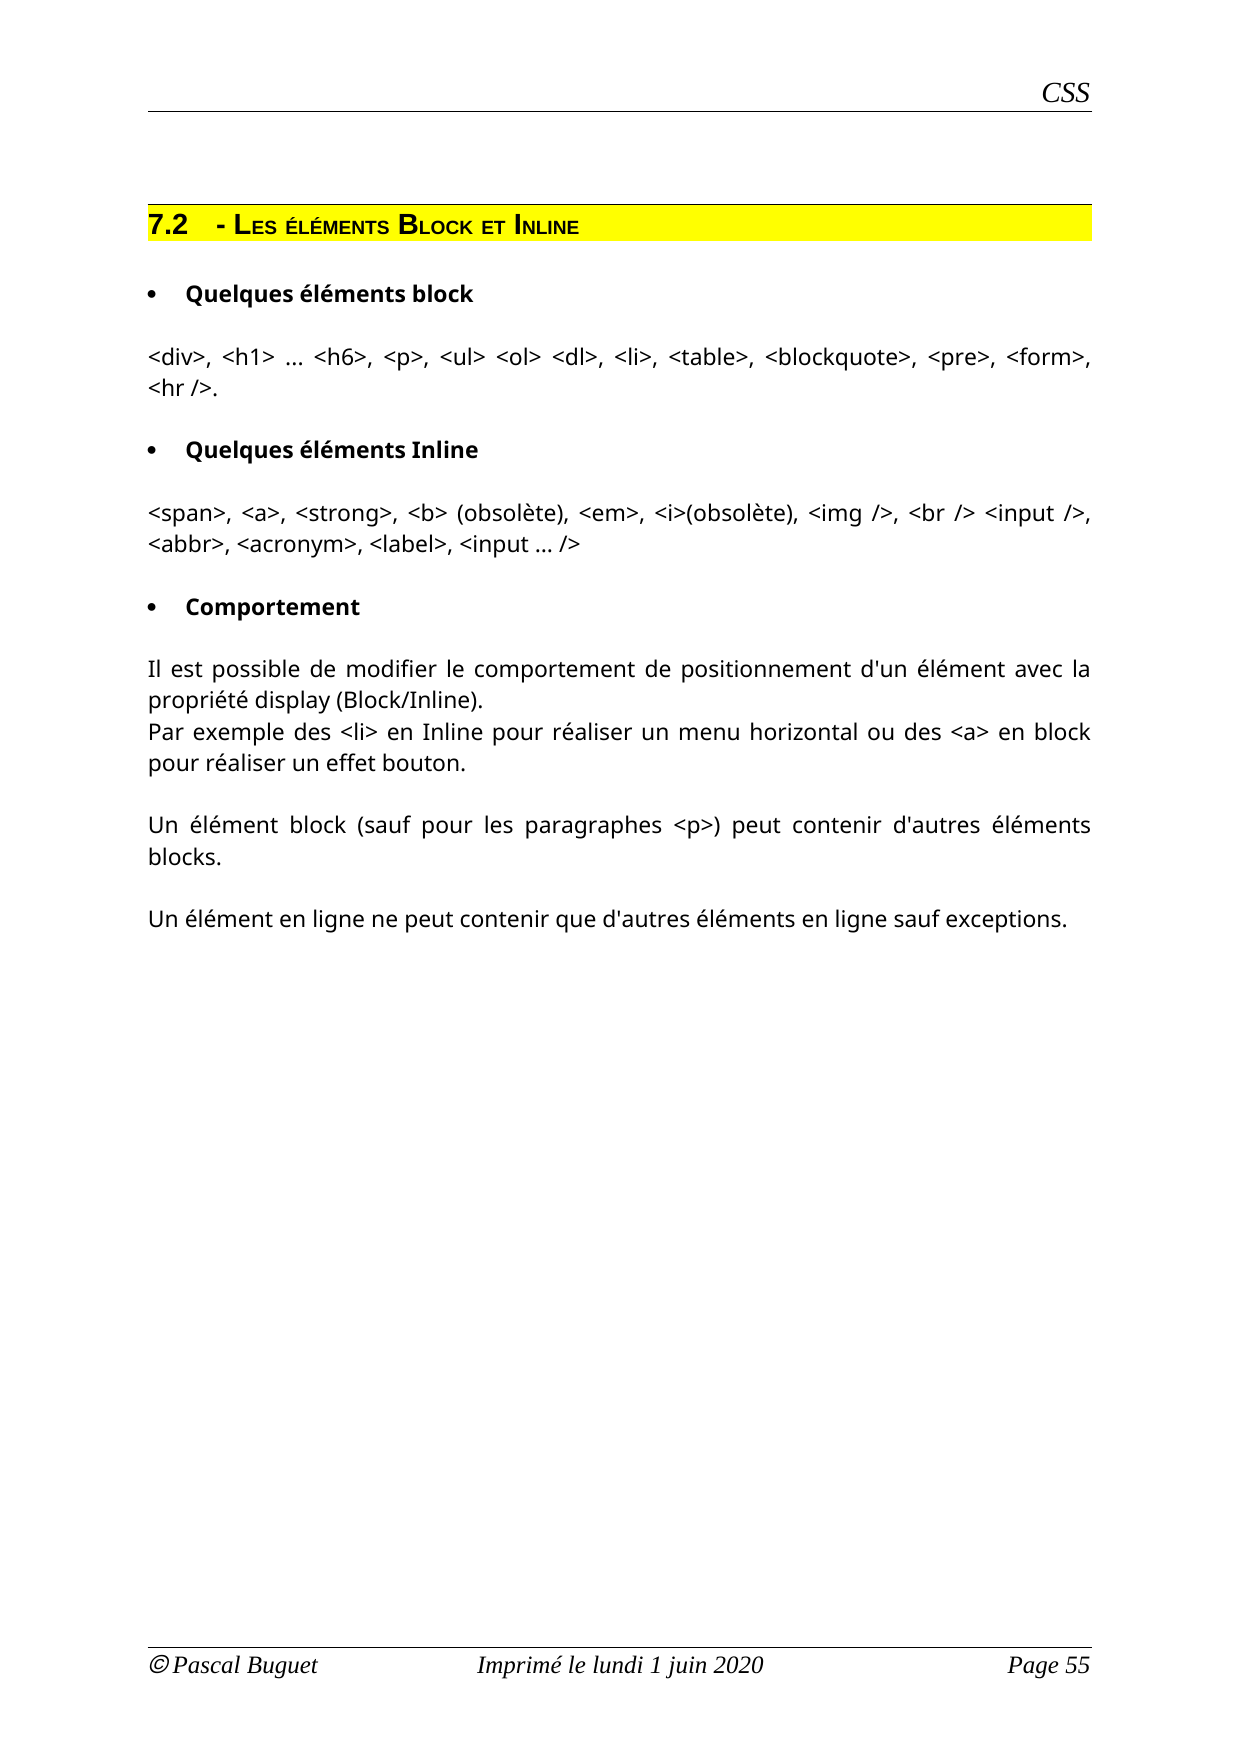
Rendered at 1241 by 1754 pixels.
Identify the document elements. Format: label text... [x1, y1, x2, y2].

list Quelques éléments block [148, 278, 1092, 309]
text Un élément en ligne ne peut contenir que d'autres éléments en ligne sauf exceptions. [148, 903, 1092, 934]
text Un élément block (sauf pour les paragraphes <p>) peut contenir d'autres éléments blocks. [148, 809, 1092, 872]
subtitle - Les éléments Block et Inline [148, 205, 1092, 241]
text <span>, <a>, <strong>, <b> (obsolète), <em>, <i>(obsolète), <img />, <br /> <input />, <abbr>, <acronym>, <label>, <input … /> [148, 497, 1092, 559]
text Il est possible de modifier le comportement de positionnement d'un élément avec la propriété display (Block/Inline). [148, 653, 1092, 716]
list Quelques éléments Inline [148, 434, 1092, 466]
text Par exemple des <li> en Inline pour réaliser un menu horizontal ou des <a> en block pour réaliser un effet bouton. [148, 716, 1092, 778]
list Comportement [148, 591, 1092, 622]
text <div>, <h1> ... <h6>, <p>, <ul> <ol> <dl>, <li>, <table>, <blockquote>, <pre>, <form>, <hr />. [148, 341, 1092, 403]
